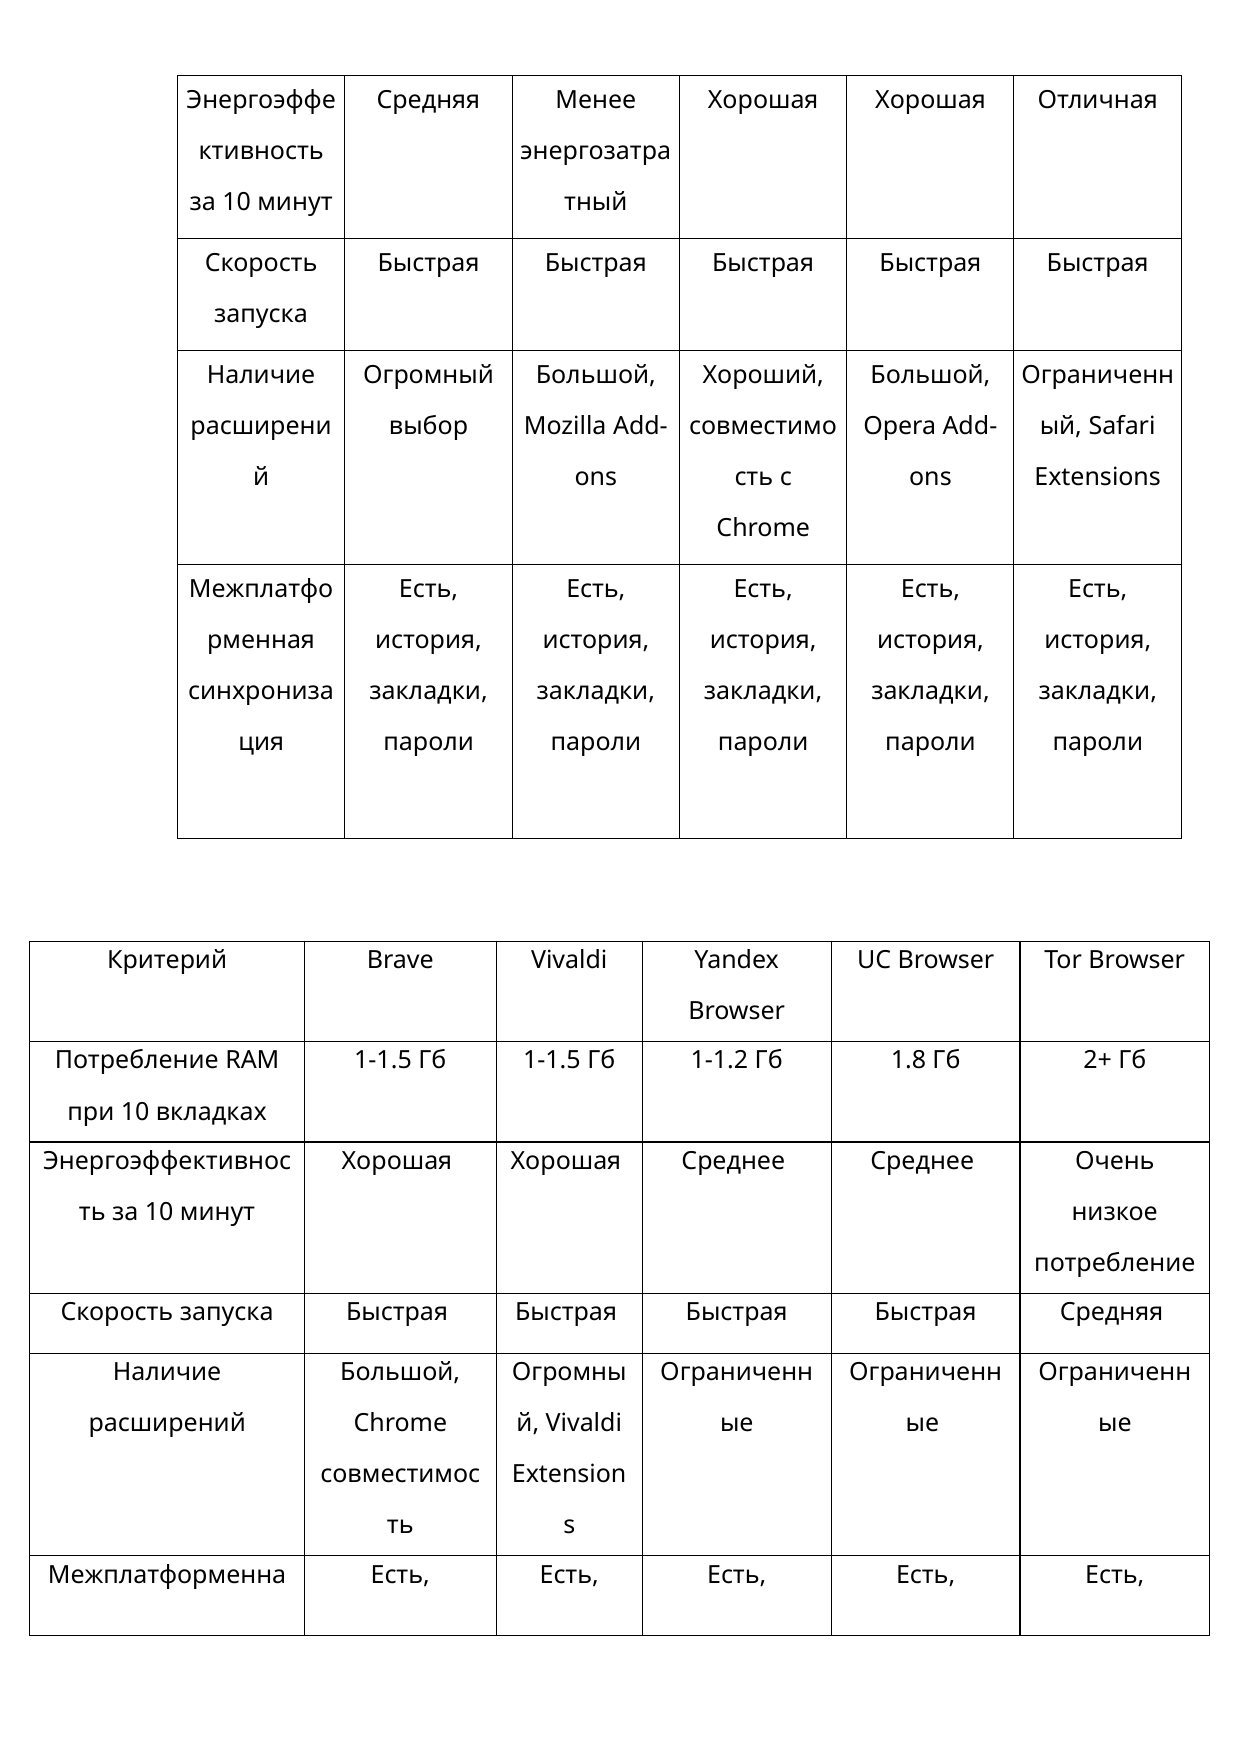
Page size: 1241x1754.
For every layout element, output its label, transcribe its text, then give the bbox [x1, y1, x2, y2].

table_cell 1-1.5 Гб [497, 1042, 642, 1141]
table_cell Есть, история, закладки, пароли [345, 565, 512, 778]
table_header Brave [305, 942, 496, 1041]
table_cell Есть, [1021, 1556, 1209, 1635]
table_cell Большой, Chrome совместимость [305, 1354, 496, 1555]
table_cell Хорошая [305, 1143, 496, 1293]
table_cell 1-1.2 Гб [643, 1042, 831, 1141]
table_cell Хорошая [680, 76, 846, 238]
table_cell Быстрая [497, 1294, 642, 1353]
table_cell [178, 778, 344, 837]
table_cell Средняя [1021, 1294, 1209, 1353]
table_cell Быстрая [345, 239, 512, 350]
table_cell Межплатформенная синхронизация [178, 565, 344, 778]
table_cell [1014, 778, 1181, 837]
table_cell Есть, история, закладки, пароли [680, 565, 846, 778]
table_cell Быстрая [832, 1294, 1019, 1353]
table_cell Быстрая [513, 239, 679, 350]
table_cell 2+ Гб [1021, 1042, 1209, 1141]
table_cell Средняя [345, 76, 512, 238]
table_cell Очень низкое потребление [1021, 1143, 1209, 1293]
table_cell Хорошая [847, 76, 1013, 238]
table_cell Ограниченные [643, 1354, 831, 1555]
table_cell Есть, история, закладки, пароли [847, 565, 1013, 778]
table_cell Быстрая [847, 239, 1013, 350]
table_cell Наличие расширений [30, 1354, 304, 1555]
table_cell [345, 778, 512, 837]
table_cell Потребление RAM при 10 вкладках [30, 1042, 304, 1141]
table_cell Быстрая [643, 1294, 831, 1353]
table_cell Большой, Opera Add-ons [847, 351, 1013, 564]
table_cell Ограниченный, Safari Extensions [1014, 351, 1181, 564]
table_cell 1-1.5 Гб [305, 1042, 496, 1141]
table_cell Есть, [832, 1556, 1019, 1635]
table_cell Скорость запуска [30, 1294, 304, 1353]
table_header UC Browser [832, 942, 1019, 1041]
table_cell Есть, [643, 1556, 831, 1635]
table_cell [513, 778, 679, 837]
table_cell Огромный, Vivaldi Extensions [497, 1354, 642, 1555]
table_cell Есть, [305, 1556, 496, 1635]
table_cell Хороший, совместимость с Chrome [680, 351, 846, 564]
table_cell Есть, [497, 1556, 642, 1635]
table_cell Среднее [643, 1143, 831, 1293]
table_cell Быстрая [305, 1294, 496, 1353]
table_cell Наличие расширений [178, 351, 344, 564]
table_header Vivaldi [497, 942, 642, 1041]
table_cell Скорость запуска [178, 239, 344, 350]
table_cell Хорошая [497, 1143, 642, 1293]
table_cell [680, 778, 846, 837]
table_cell Ограниченные [832, 1354, 1019, 1555]
table_cell Менее энергозатратный [513, 76, 679, 238]
table_header Критерий [30, 942, 304, 1041]
table_cell Среднее [832, 1143, 1019, 1293]
table_header Yandex Browser [643, 942, 831, 1041]
table_cell Межплатформенна [30, 1556, 304, 1635]
table_cell Быстрая [1014, 239, 1181, 350]
table_cell Ограниченные [1021, 1354, 1209, 1555]
table_cell Отличная [1014, 76, 1181, 238]
table_cell Быстрая [680, 239, 846, 350]
table_header Tor Browser [1021, 942, 1209, 1041]
table_cell Энергоэффективность за 10 минут [178, 76, 344, 238]
table_cell Энергоэффективность за 10 минут [30, 1143, 304, 1293]
table_cell Есть, история, закладки, пароли [513, 565, 679, 778]
table_cell Есть, история, закладки, пароли [1014, 565, 1181, 778]
table_cell [847, 778, 1013, 837]
table_cell Большой, Mozilla Add-ons [513, 351, 679, 564]
table_cell Огромный выбор [345, 351, 512, 564]
table_cell 1.8 Гб [832, 1042, 1019, 1141]
